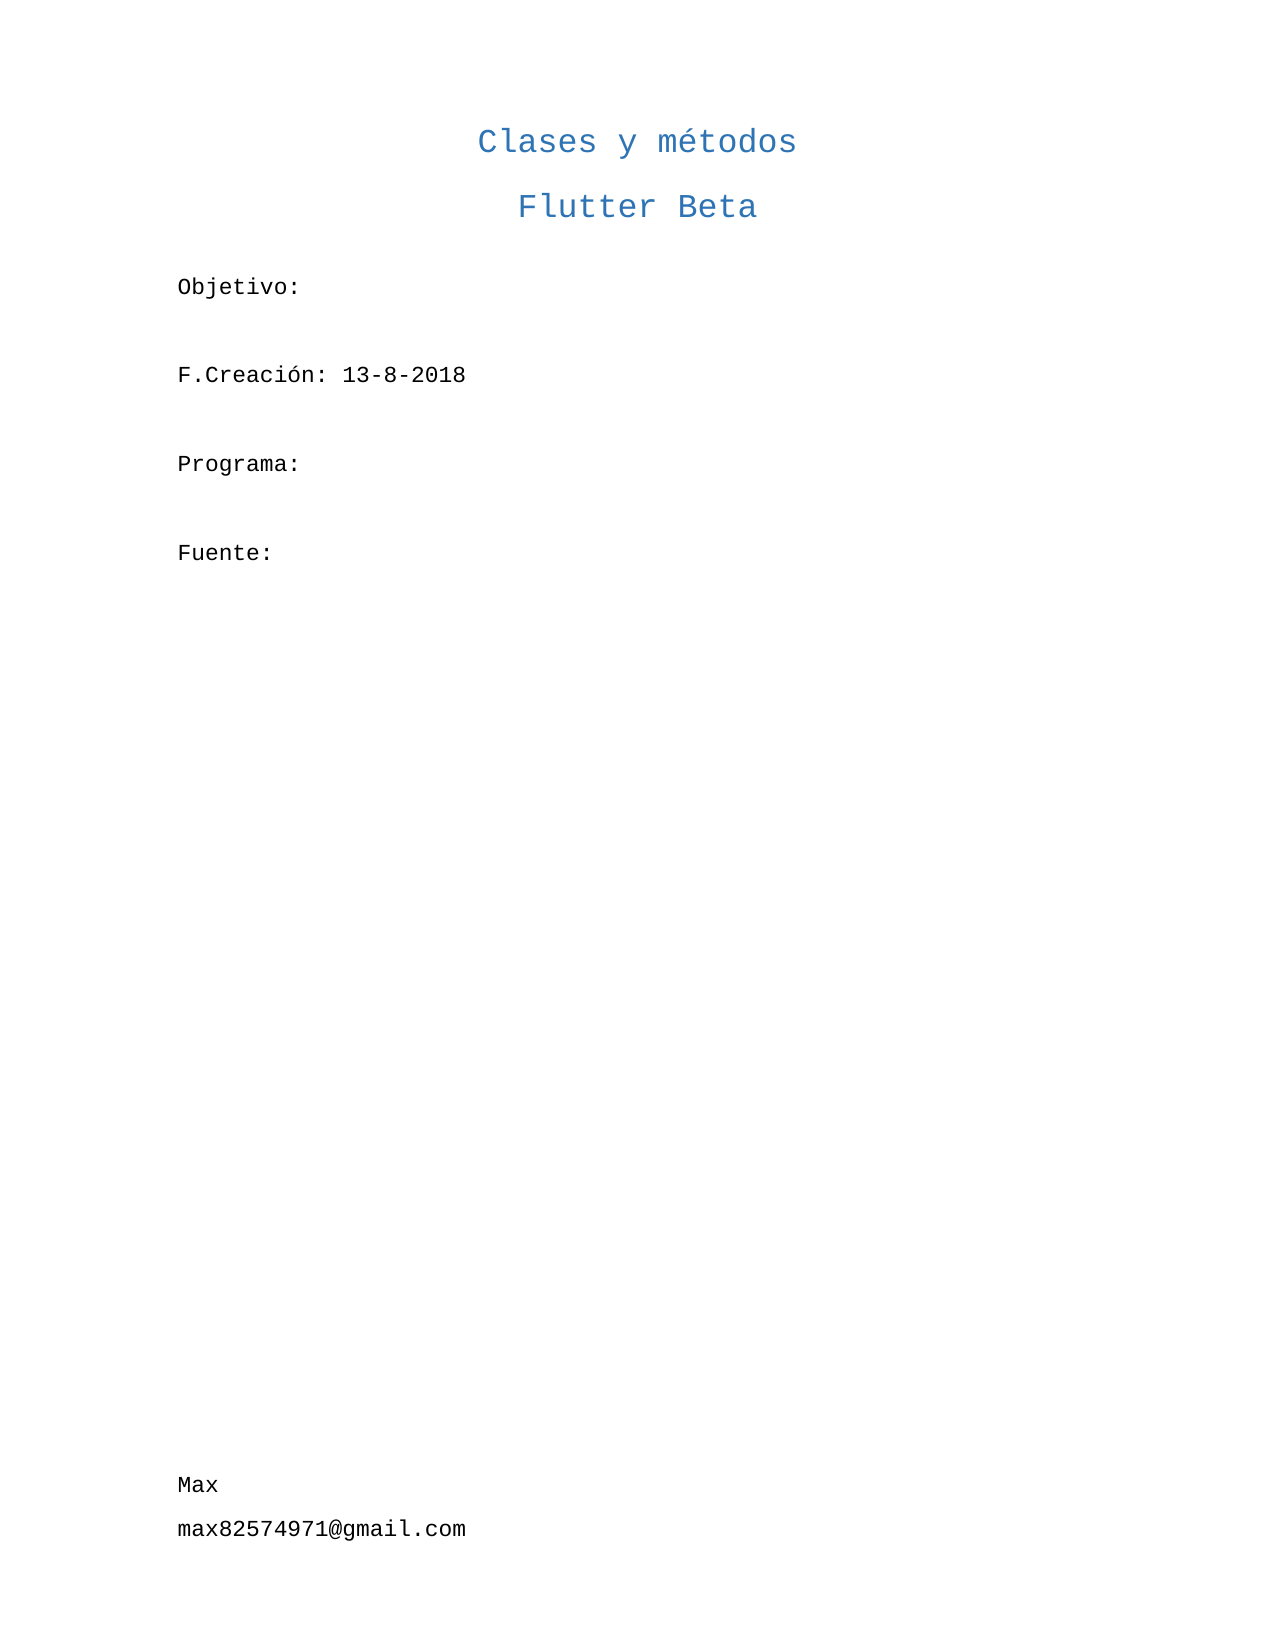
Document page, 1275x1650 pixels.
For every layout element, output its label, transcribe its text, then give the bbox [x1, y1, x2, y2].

text Objetivo: [177, 275, 1098, 301]
subtitle Clases y métodos [177, 125, 1098, 163]
text max82574971@gmail.com [177, 1517, 1098, 1543]
text Programa: [177, 452, 1098, 478]
text Fuente: [177, 541, 1098, 567]
text Max [177, 1473, 1098, 1499]
text F.Creación: 13-8-2018 [177, 364, 1098, 390]
subtitle Flutter Beta [177, 190, 1098, 228]
